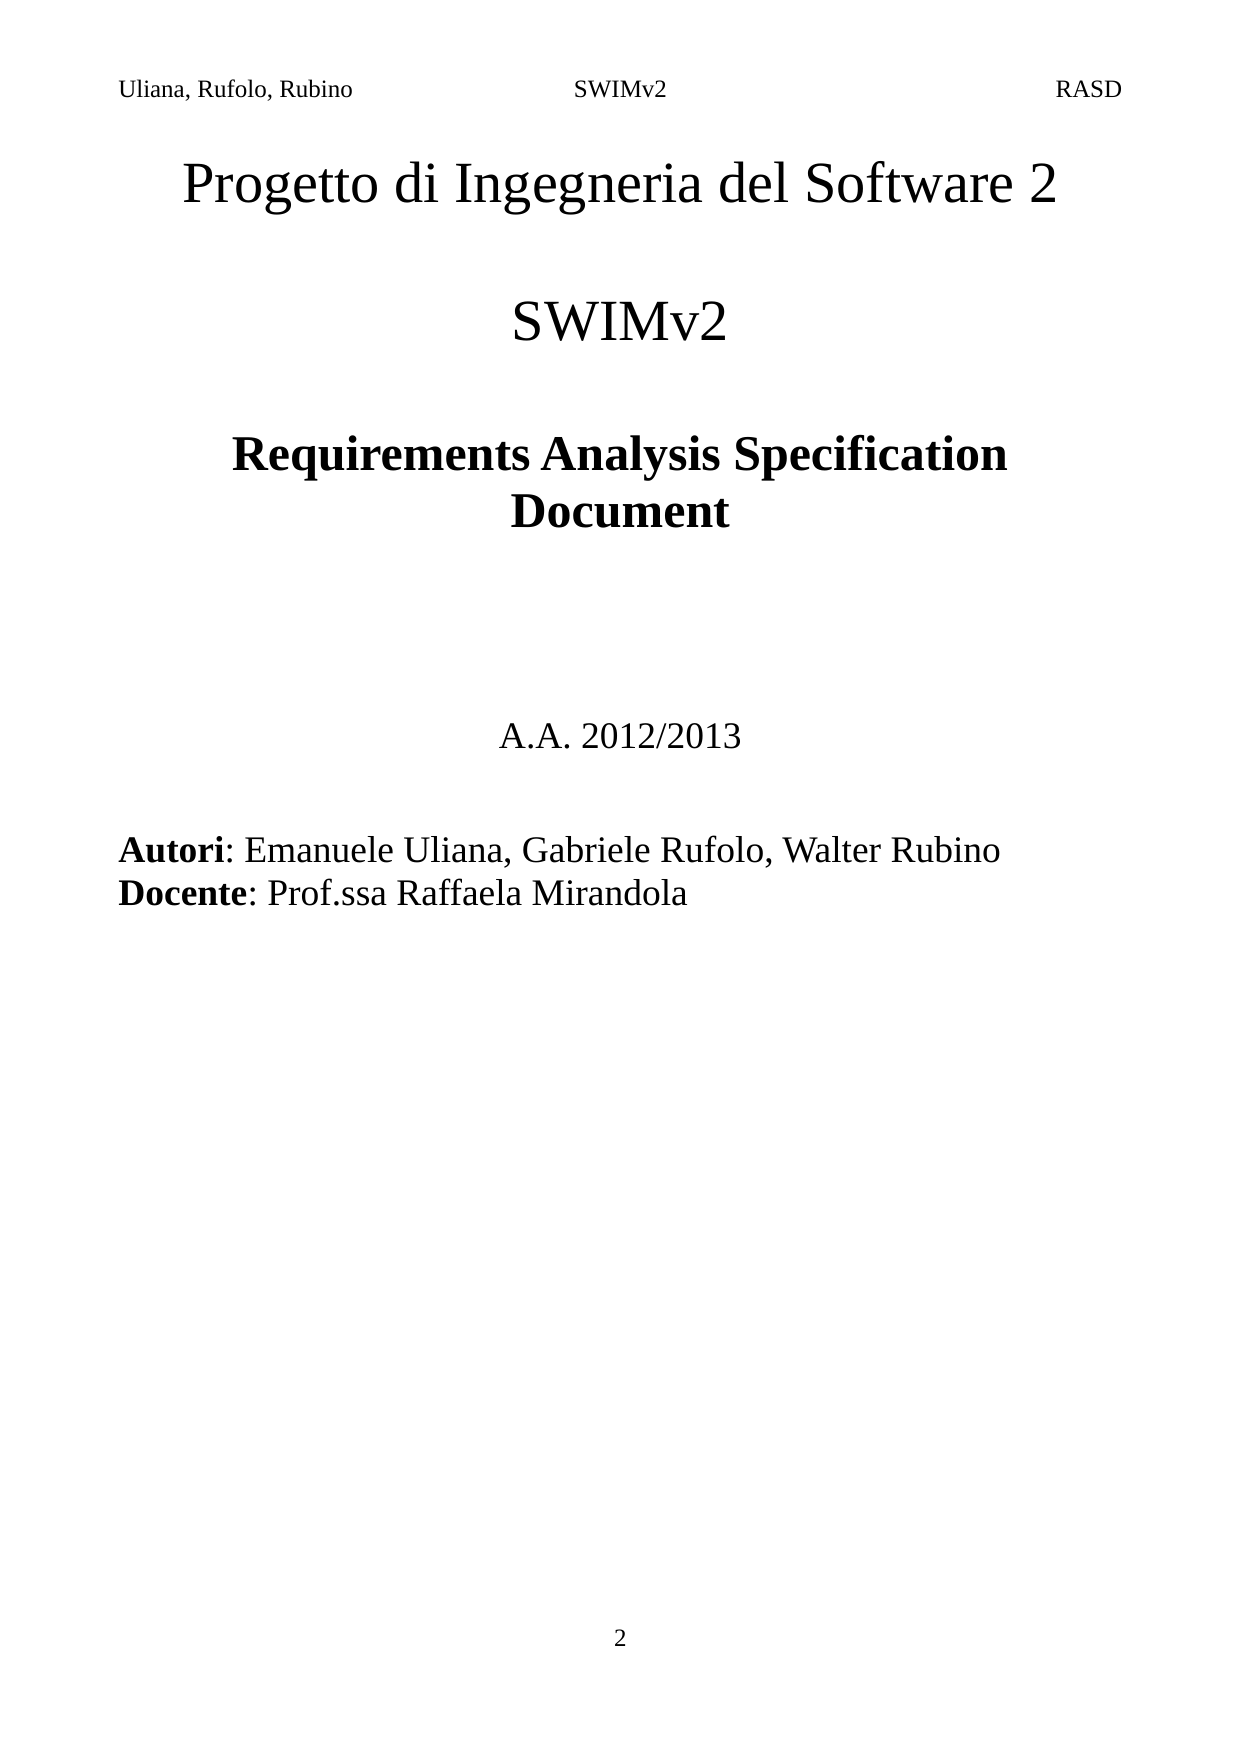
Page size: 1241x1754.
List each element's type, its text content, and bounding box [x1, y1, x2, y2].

subtitle SWIMv2 [118, 286, 1122, 353]
subtitle Requirements Analysis Specification Document [118, 423, 1122, 538]
subtitle A.A. 2012/2013 [118, 714, 1122, 757]
subtitle Progetto di Ingegneria del Software 2 [118, 148, 1122, 215]
subtitle Autori: Emanuele Uliana, Gabriele Rufolo, Walter Rubino Docente: Prof.ssa Raffaela Mirandola [118, 828, 1122, 914]
